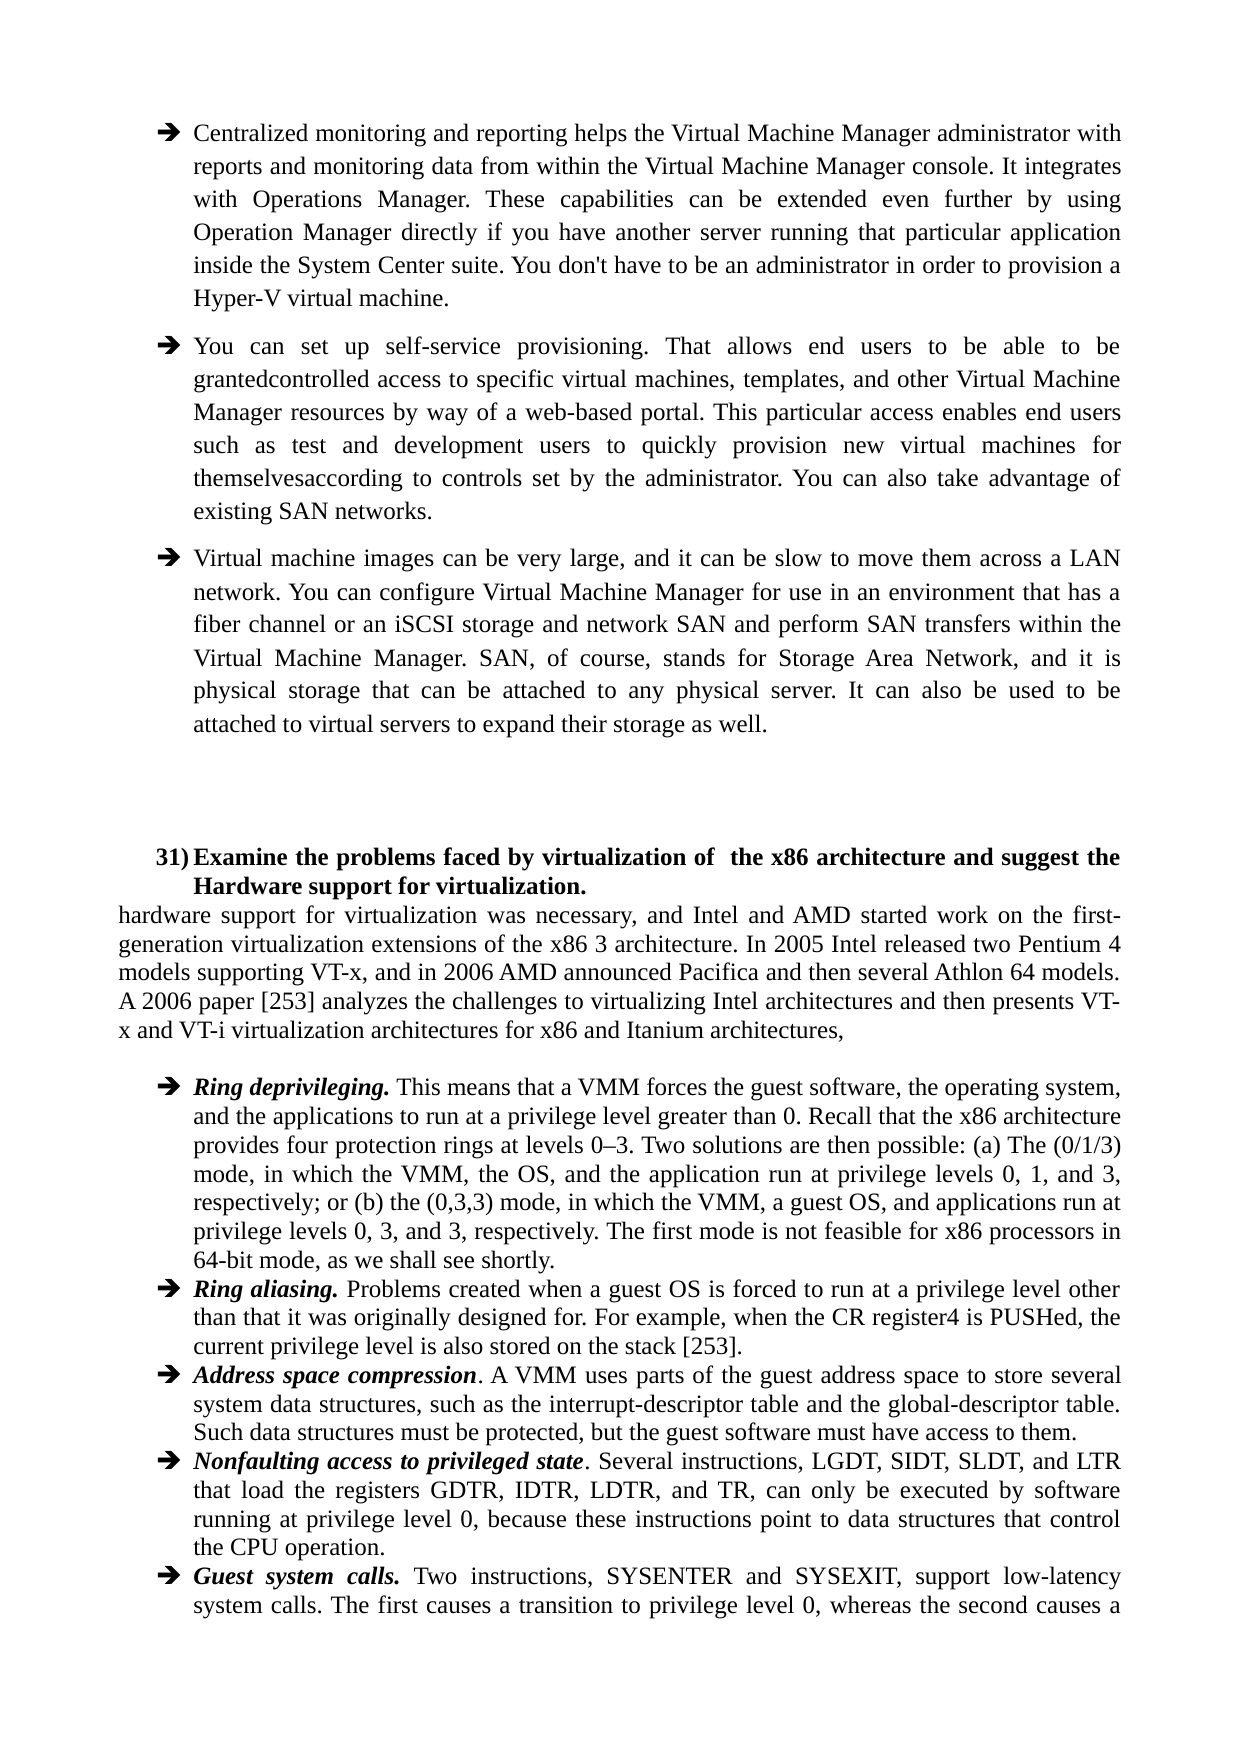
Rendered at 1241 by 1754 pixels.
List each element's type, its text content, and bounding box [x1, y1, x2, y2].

list You can set up self-service provisioning. That allows end users to be able to be grantedcontrolled access to specific virtual machines, templates, and other Virtual Machine Manager resources by way of a web-based portal. This particular access enables end users such as test and development users to quickly provision new virtual machines for themselvesaccording to controls set by the administrator. You can also take advantage of existing SAN networks. [156, 331, 1122, 525]
list Ring aliasing. Problems created when a guest OS is forced to run at a privilege level other than that it was originally designed for. For example, when the CR register4 is PUSHed, the current privilege level is also stored on the stack [253]. [156, 1274, 1122, 1360]
list Nonfaulting access to privileged state. Several instructions, LGDT, SIDT, SLDT, and LTR that load the registers GDTR, IDTR, LDTR, and TR, can only be executed by software running at privilege level 0, because these instructions point to data structures that control the CPU operation. [156, 1446, 1122, 1561]
list Virtual machine images can be very large, and it can be slow to move them across a LAN network. You can configure Virtual Machine Manager for use in an environment that has a fiber channel or an iSCSI storage and network SAN and perform SAN transfers within the Virtual Machine Manager. SAN, of course, stands for Storage Area Network, and it is physical storage that can be attached to any physical server. It can also be used to be attached to virtual servers to expand their storage as well. [156, 543, 1122, 737]
list Examine the problems faced by virtualization of the x86 architecture and suggest the Hardware support for virtualization. [156, 842, 1122, 900]
list Guest system calls. Two instructions, SYSENTER and SYSEXIT, support low-latency system calls. The first causes a transition to privilege level 0, whereas the second causes a [156, 1561, 1122, 1619]
list Centralized monitoring and reporting helps the Virtual Machine Manager administrator with reports and monitoring data from within the Virtual Machine Manager console. It integrates with Operations Manager. These capabilities can be extended even further by using Operation Manager directly if you have another server running that particular application inside the System Center suite. You don't have to be an administrator in order to provision a Hyper-V virtual machine. [156, 118, 1122, 312]
text hardware support for virtualization was necessary, and Intel and AMD started work on the first-generation virtualization extensions of the x86 3 architecture. In 2005 Intel released two Pentium 4 models supporting VT-x, and in 2006 AMD announced Pacifica and then several Athlon 64 models. A 2006 paper [253] analyzes the challenges to virtualizing Intel architectures and then presents VT-x and VT-i virtualization architectures for x86 and Itanium architectures, [118, 900, 1122, 1044]
list Address space compression. A VMM uses parts of the guest address space to store several system data structures, such as the interrupt-descriptor table and the global-descriptor table. Such data structures must be protected, but the guest software must have access to them. [156, 1360, 1122, 1446]
list Ring deprivileging. This means that a VMM forces the guest software, the operating system, and the applications to run at a privilege level greater than 0. Recall that the x86 architecture provides four protection rings at levels 0–3. Two solutions are then possible: (a) The (0/1/3) mode, in which the VMM, the OS, and the application run at privilege levels 0, 1, and 3, respectively; or (b) the (0,3,3) mode, in which the VMM, a guest OS, and applications run at privilege levels 0, 3, and 3, respectively. The first mode is not feasible for x86 processors in 64-bit mode, as we shall see shortly. [156, 1072, 1122, 1274]
